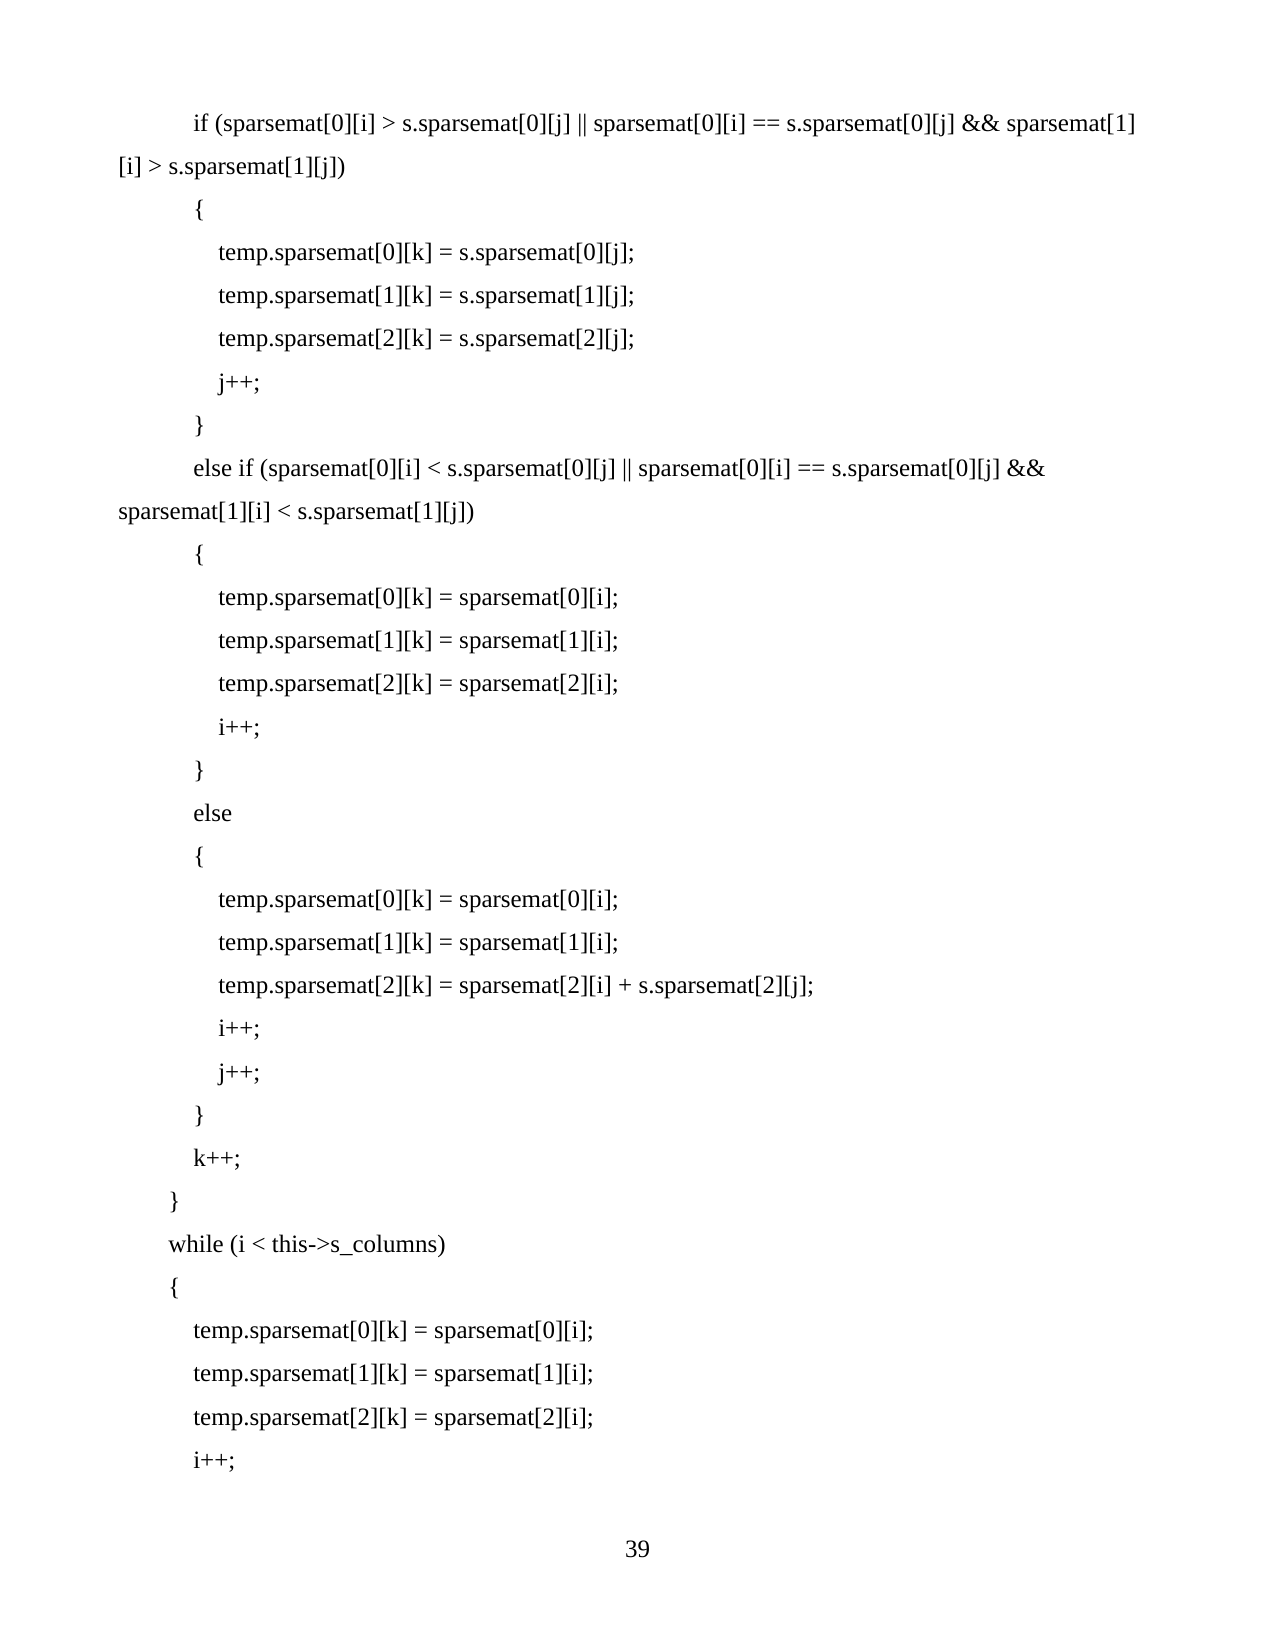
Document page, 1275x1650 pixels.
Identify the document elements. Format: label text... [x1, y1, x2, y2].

text { [118, 1272, 1157, 1301]
text i++; [118, 1445, 1157, 1473]
text temp.sparsemat[0][k] = sparsemat[0][i]; [118, 884, 1157, 913]
text } [118, 1186, 1157, 1215]
text temp.sparsemat[1][k] = sparsemat[1][i]; [118, 927, 1157, 956]
text temp.sparsemat[2][k] = s.sparsemat[2][j]; [118, 323, 1157, 352]
text temp.sparsemat[1][k] = sparsemat[1][i]; [118, 1358, 1157, 1387]
text temp.sparsemat[2][k] = sparsemat[2][i]; [118, 1402, 1157, 1430]
text j++; [118, 1057, 1157, 1085]
text temp.sparsemat[1][k] = sparsemat[1][i]; [118, 625, 1157, 654]
text { [118, 194, 1157, 223]
text { [118, 841, 1157, 870]
text k++; [118, 1143, 1157, 1172]
text else [118, 798, 1157, 827]
text temp.sparsemat[1][k] = s.sparsemat[1][j]; [118, 280, 1157, 309]
text temp.sparsemat[2][k] = sparsemat[2][i]; [118, 668, 1157, 697]
text temp.sparsemat[2][k] = sparsemat[2][i] + s.sparsemat[2][j]; [118, 970, 1157, 999]
text } [118, 1100, 1157, 1128]
text else if (sparsemat[0][i] < s.sparsemat[0][j] || sparsemat[0][i] == s.sparsemat[0][j] && sparsemat[1][i] < s.sparsemat[1][j]) [118, 453, 1157, 525]
text temp.sparsemat[0][k] = s.sparsemat[0][j]; [118, 237, 1157, 266]
text } [118, 755, 1157, 783]
text { [118, 539, 1157, 568]
text temp.sparsemat[0][k] = sparsemat[0][i]; [118, 582, 1157, 611]
text } [118, 410, 1157, 438]
text while (i < this->s_columns) [118, 1229, 1157, 1258]
text i++; [118, 712, 1157, 740]
text temp.sparsemat[0][k] = sparsemat[0][i]; [118, 1315, 1157, 1344]
text j++; [118, 367, 1157, 395]
text i++; [118, 1013, 1157, 1042]
text if (sparsemat[0][i] > s.sparsemat[0][j] || sparsemat[0][i] == s.sparsemat[0][j] && sparsemat[1][i] > s.sparsemat[1][j]) [118, 108, 1157, 180]
